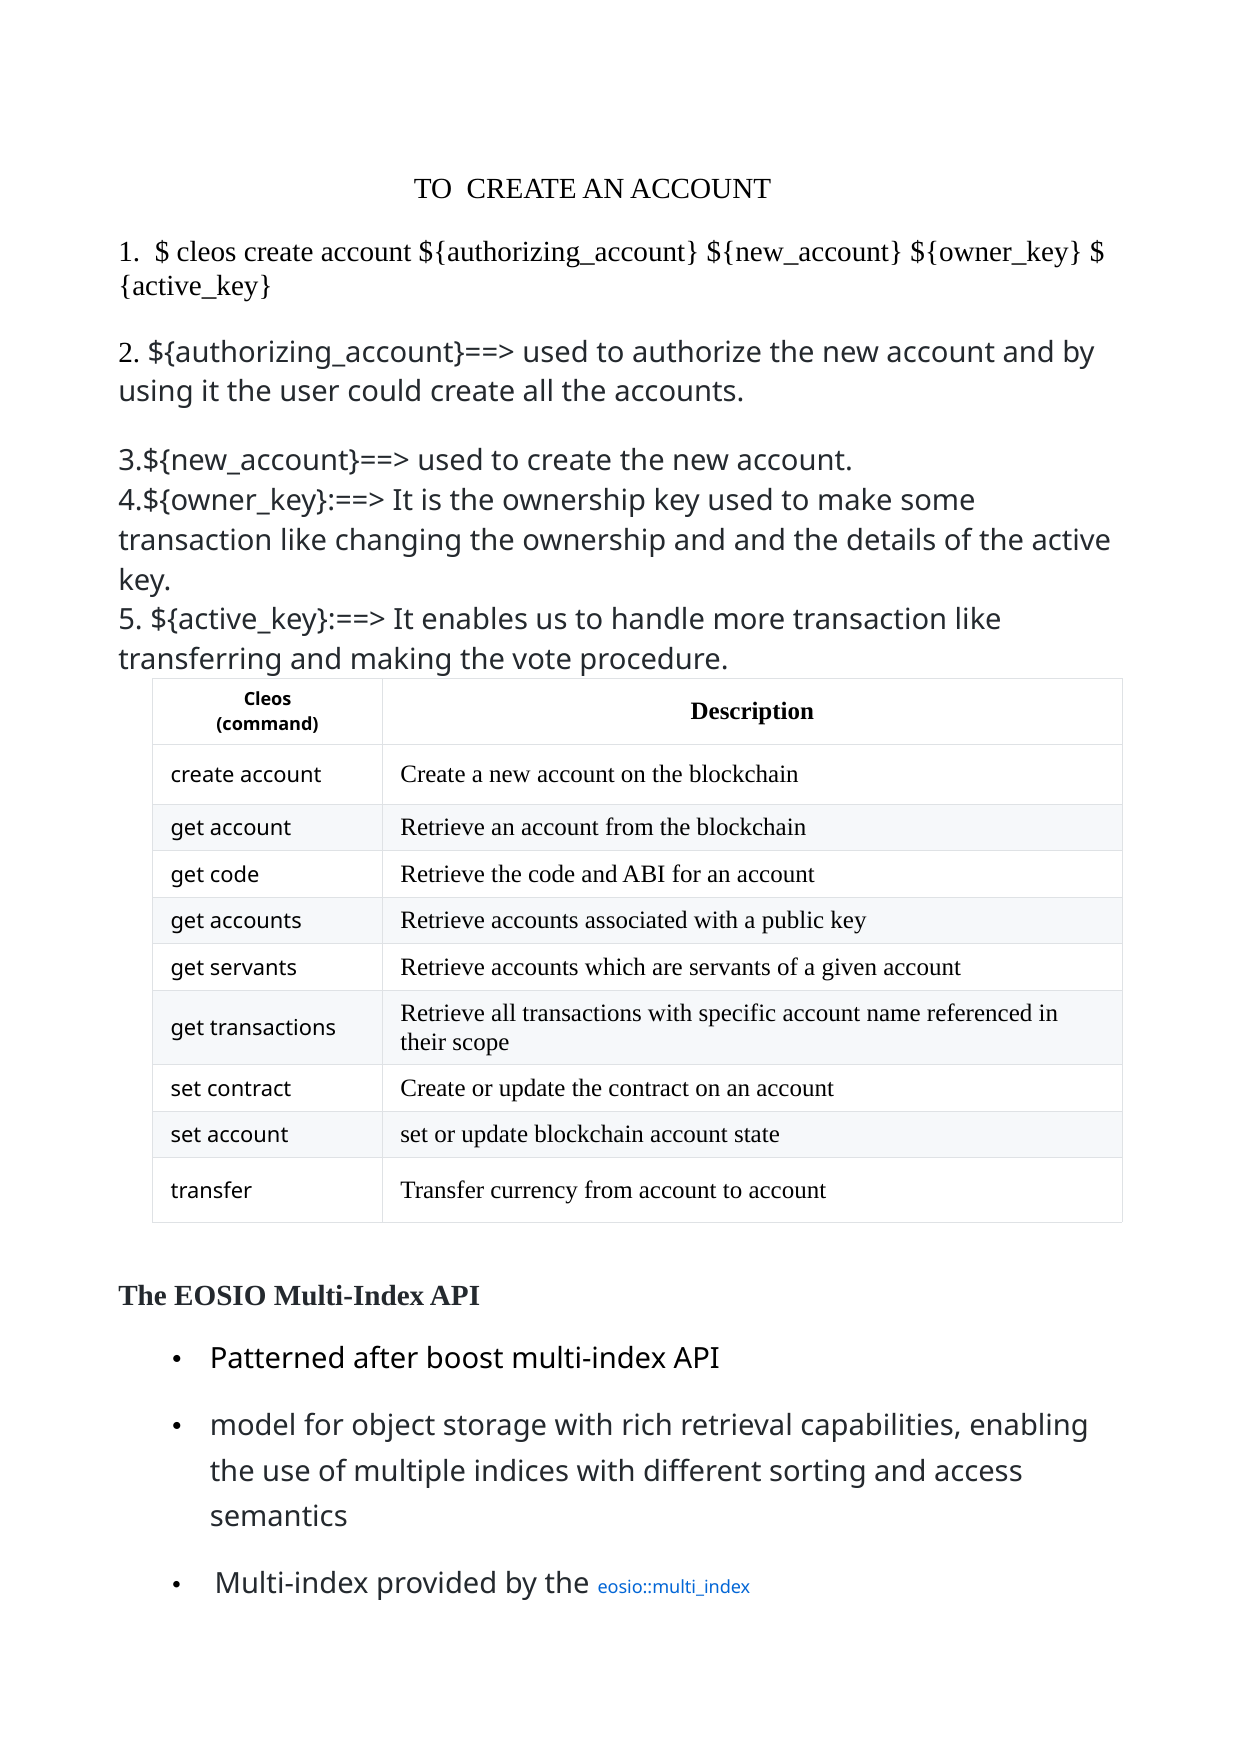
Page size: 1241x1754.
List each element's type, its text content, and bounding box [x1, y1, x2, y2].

table_header Description [383, 679, 1122, 744]
table_cell get code [153, 851, 382, 897]
table_cell set contract [153, 1065, 382, 1111]
subtitle The EOSIO Multi-Index API [118, 1278, 1122, 1312]
table_cell Create or update the contract on an account [383, 1065, 1122, 1111]
table_cell get account [153, 805, 382, 850]
list Multi-index provided by the eosio::multi_index [172, 1562, 1122, 1602]
table_cell Retrieve the code and ABI for an account [383, 851, 1122, 897]
table_cell Create a new account on the blockchain [383, 745, 1122, 803]
text 4.${owner_key}:==> It is the ownership key used to make some transaction like changing the ownership and and the details of the active key. [118, 479, 1122, 598]
table_cell create account [153, 745, 382, 803]
text TO CREATE AN ACCOUNT [118, 171, 1122, 205]
list model for object storage with rich retrieval capabilities, enabling the use of multiple indices with different sorting and access semantics [172, 1404, 1122, 1535]
table_cell Retrieve accounts associated with a public key [383, 898, 1122, 943]
text 3.${new_account}==> used to create the new account. [118, 440, 1122, 479]
text 2. ${authorizing_account}==> used to authorize the new account and by using it the user could create all the accounts. [118, 331, 1122, 410]
table_cell Retrieve an account from the blockchain [383, 805, 1122, 850]
table_cell set account [153, 1112, 382, 1157]
table_header Cleos (command) [153, 679, 382, 744]
text 5. ${active_key}:==> It enables us to handle more transaction like transferring and making the vote procedure. [118, 598, 1122, 678]
table_cell get servants [153, 944, 382, 990]
list Patterned after boost multi-index API [172, 1338, 1122, 1377]
table_cell Transfer currency from account to account [383, 1158, 1122, 1222]
table_cell get accounts [153, 898, 382, 943]
table_cell set or update blockchain account state [383, 1112, 1122, 1157]
table_cell get transactions [153, 991, 382, 1064]
text 1. $ cleos create account ${authorizing_account} ${new_account} ${owner_key} ${active_key} [118, 234, 1122, 301]
table_cell Retrieve accounts which are servants of a given account [383, 944, 1122, 990]
table_cell Retrieve all transactions with specific account name referenced in their scope [383, 991, 1122, 1064]
table_cell transfer [153, 1158, 382, 1222]
